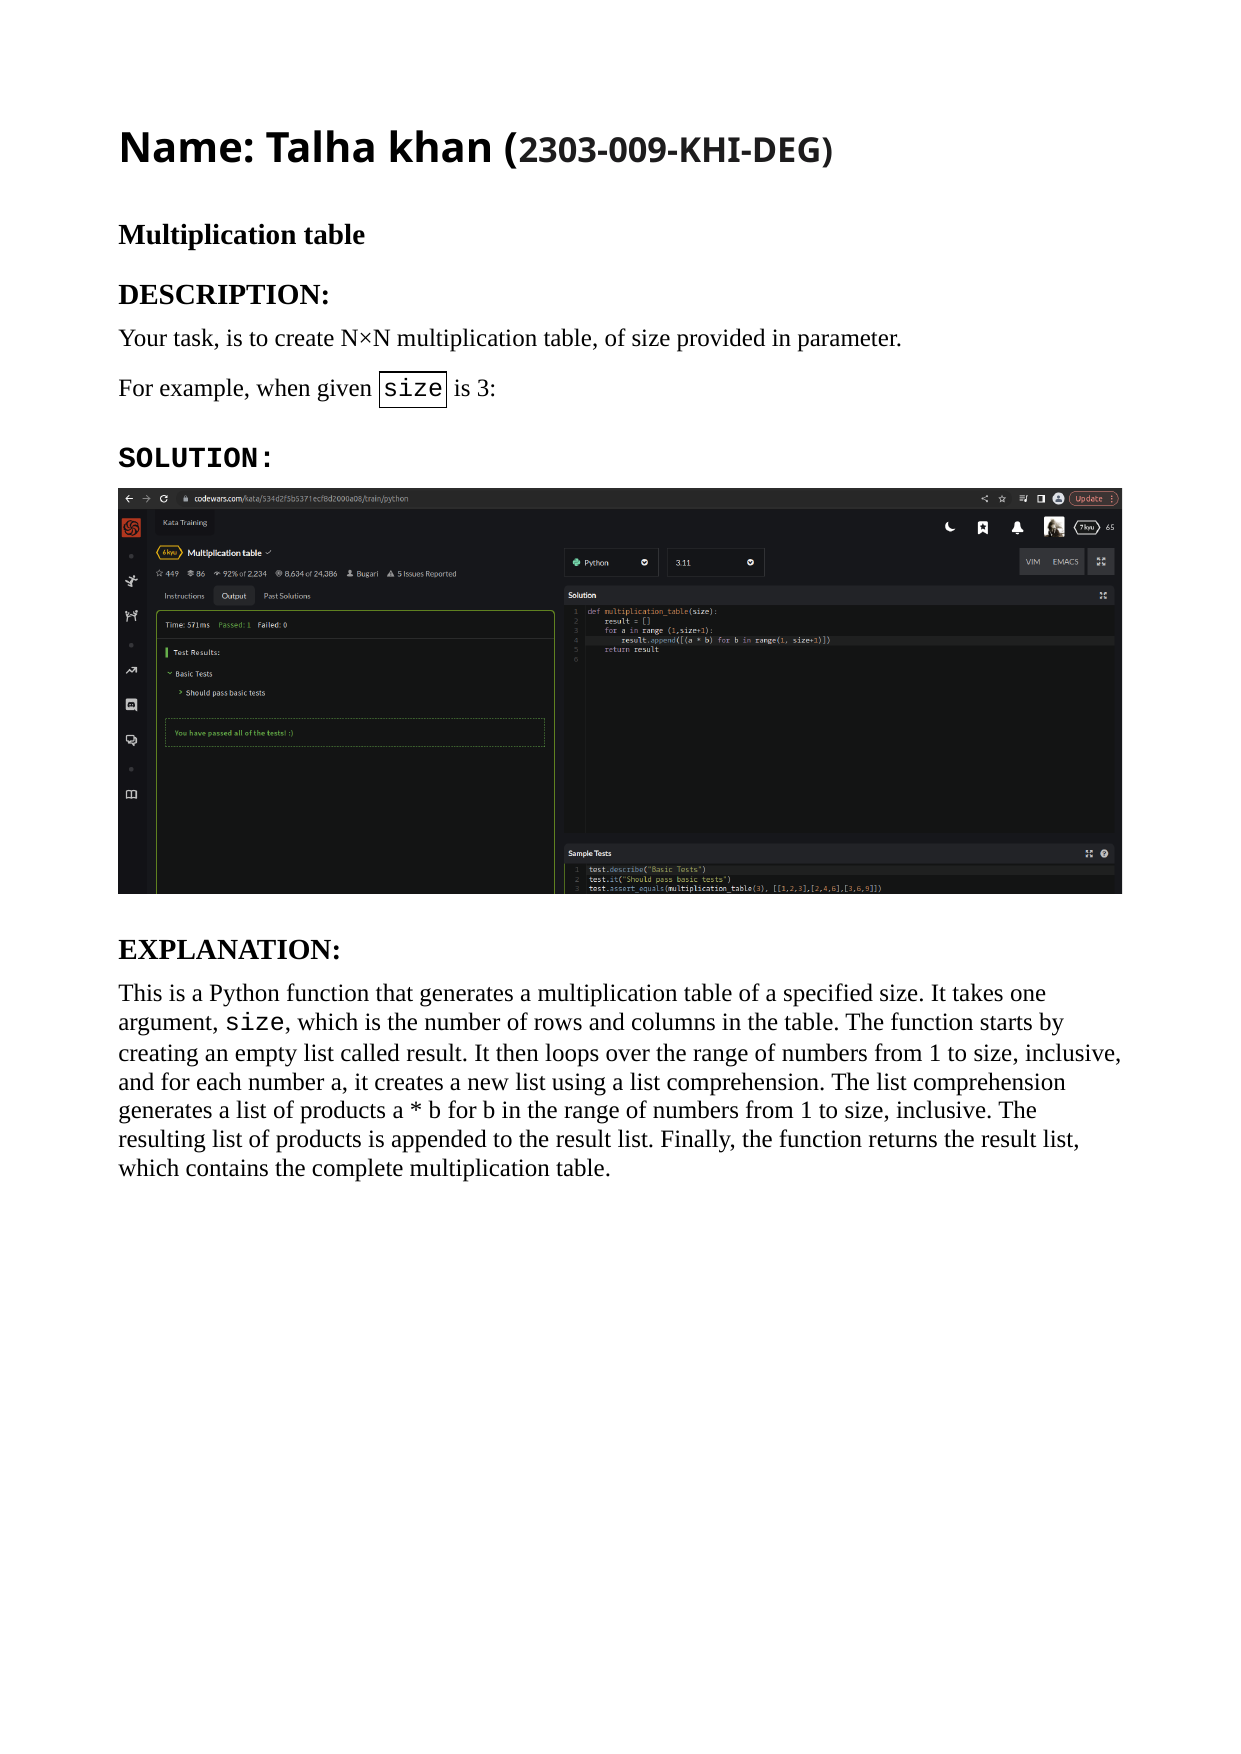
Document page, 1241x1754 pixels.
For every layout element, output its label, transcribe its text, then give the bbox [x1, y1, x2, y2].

text size [380, 373, 446, 407]
text is 3: [447, 371, 1122, 408]
subtitle EXPLANATION: [118, 932, 1122, 966]
text Your task, is to create N×N multiplication table, of size provided in parameter. [118, 323, 1122, 352]
subtitle Multiplication table [118, 217, 1122, 250]
subtitle DESCRIPTION: [118, 277, 1122, 311]
subtitle SOLUTION: [118, 443, 1122, 476]
picture [118, 488, 1123, 894]
text For example, when given [118, 371, 379, 408]
text This is a Python function that generates a multiplication table of a specified size. It takes one argument, size, which is the number of rows and columns in the table. The function starts by creating an empty list called result. It then loops over the range of numbers from 1 to size, inclusive, and for each number a, it creates a new list using a list comprehension. The list comprehension generates a list of products a * b for b in the range of numbers from 1 to size, inclusive. The resulting list of products is appended to the result list. Finally, the function returns the result list, which contains the complete multiplication table. [118, 978, 1122, 1182]
